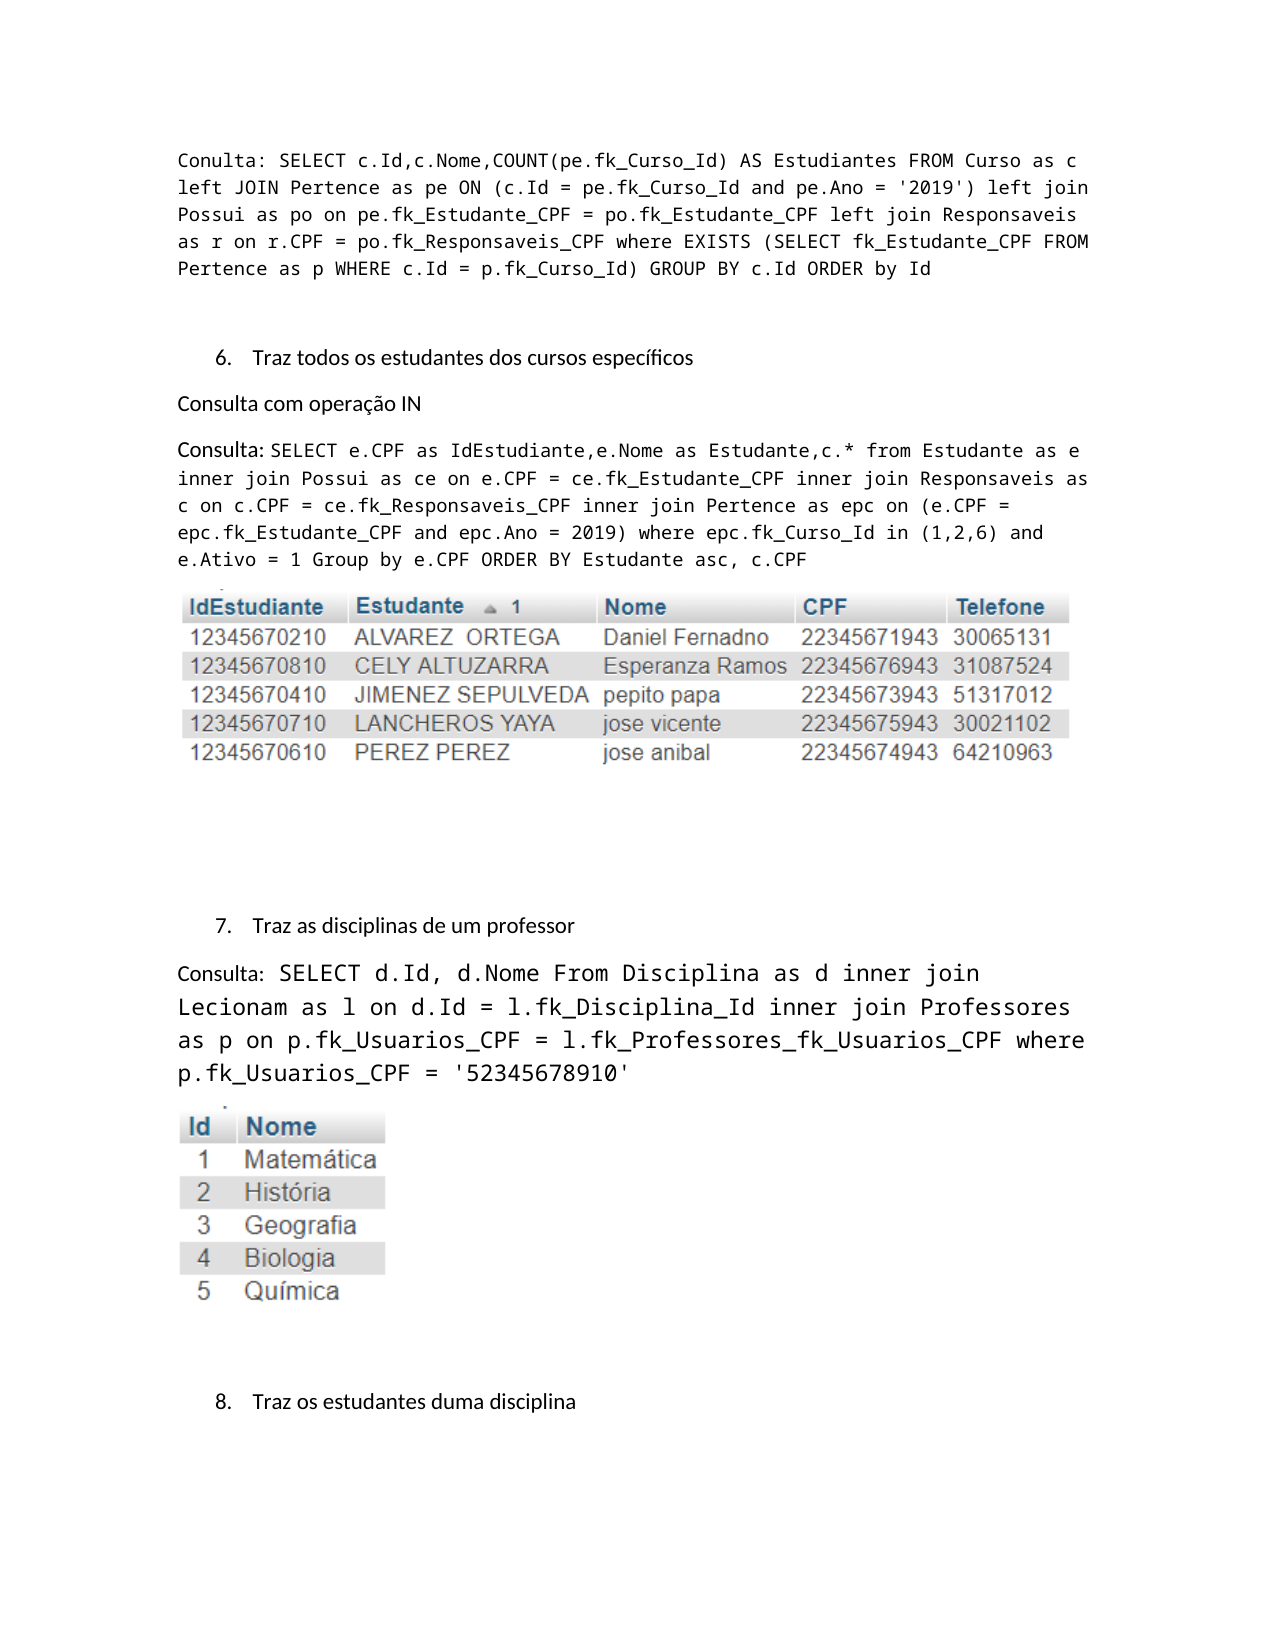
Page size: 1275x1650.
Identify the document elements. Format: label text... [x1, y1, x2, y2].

text Conulta: SELECT c.Id,c.Nome,COUNT(pe.fk_Curso_Id) AS Estudiantes FROM Curso as c left JOIN Pertence as pe ON (c.Id = pe.fk_Curso_Id and pe.Ano = '2019') left join Possui as po on pe.fk_Estudante_CPF = po.fk_Estudante_CPF left join Responsaveis as r on r.CPF = po.fk_Responsaveis_CPF where EXISTS (SELECT fk_Estudante_CPF FROM Pertence as p WHERE c.Id = p.fk_Curso_Id) GROUP BY c.Id ORDER by Id [177, 148, 1098, 281]
list Traz as disciplinas de um professor [215, 911, 1098, 939]
picture [177, 589, 1098, 800]
text Consulta com operação IN [177, 389, 1098, 417]
list Traz todos os estudantes dos cursos específicos [215, 343, 1098, 371]
list Traz os estudantes duma disciplina [215, 1387, 1098, 1415]
text Consulta: SELECT d.Id, d.Nome From Disciplina as d inner join Lecionam as l on d.Id = l.fk_Disciplina_Id inner join Professores as p on p.fk_Usuarios_CPF = l.fk_Professores_fk_Usuarios_CPF where p.fk_Usuarios_CPF = '52345678910' [177, 957, 1098, 1088]
text Consulta: SELECT e.CPF as IdEstudiante,e.Nome as Estudante,c.* from Estudante as e inner join Possui as ce on e.CPF = ce.fk_Estudante_CPF inner join Responsaveis as c on c.CPF = ce.fk_Responsaveis_CPF inner join Pertence as epc on (e.CPF = epc.fk_Estudante_CPF and epc.Ano = 2019) where epc.fk_Curso_Id in (1,2,6) and e.Ativo = 1 Group by e.CPF ORDER BY Estudante asc, c.CPF [177, 436, 1098, 571]
picture [177, 1106, 398, 1322]
